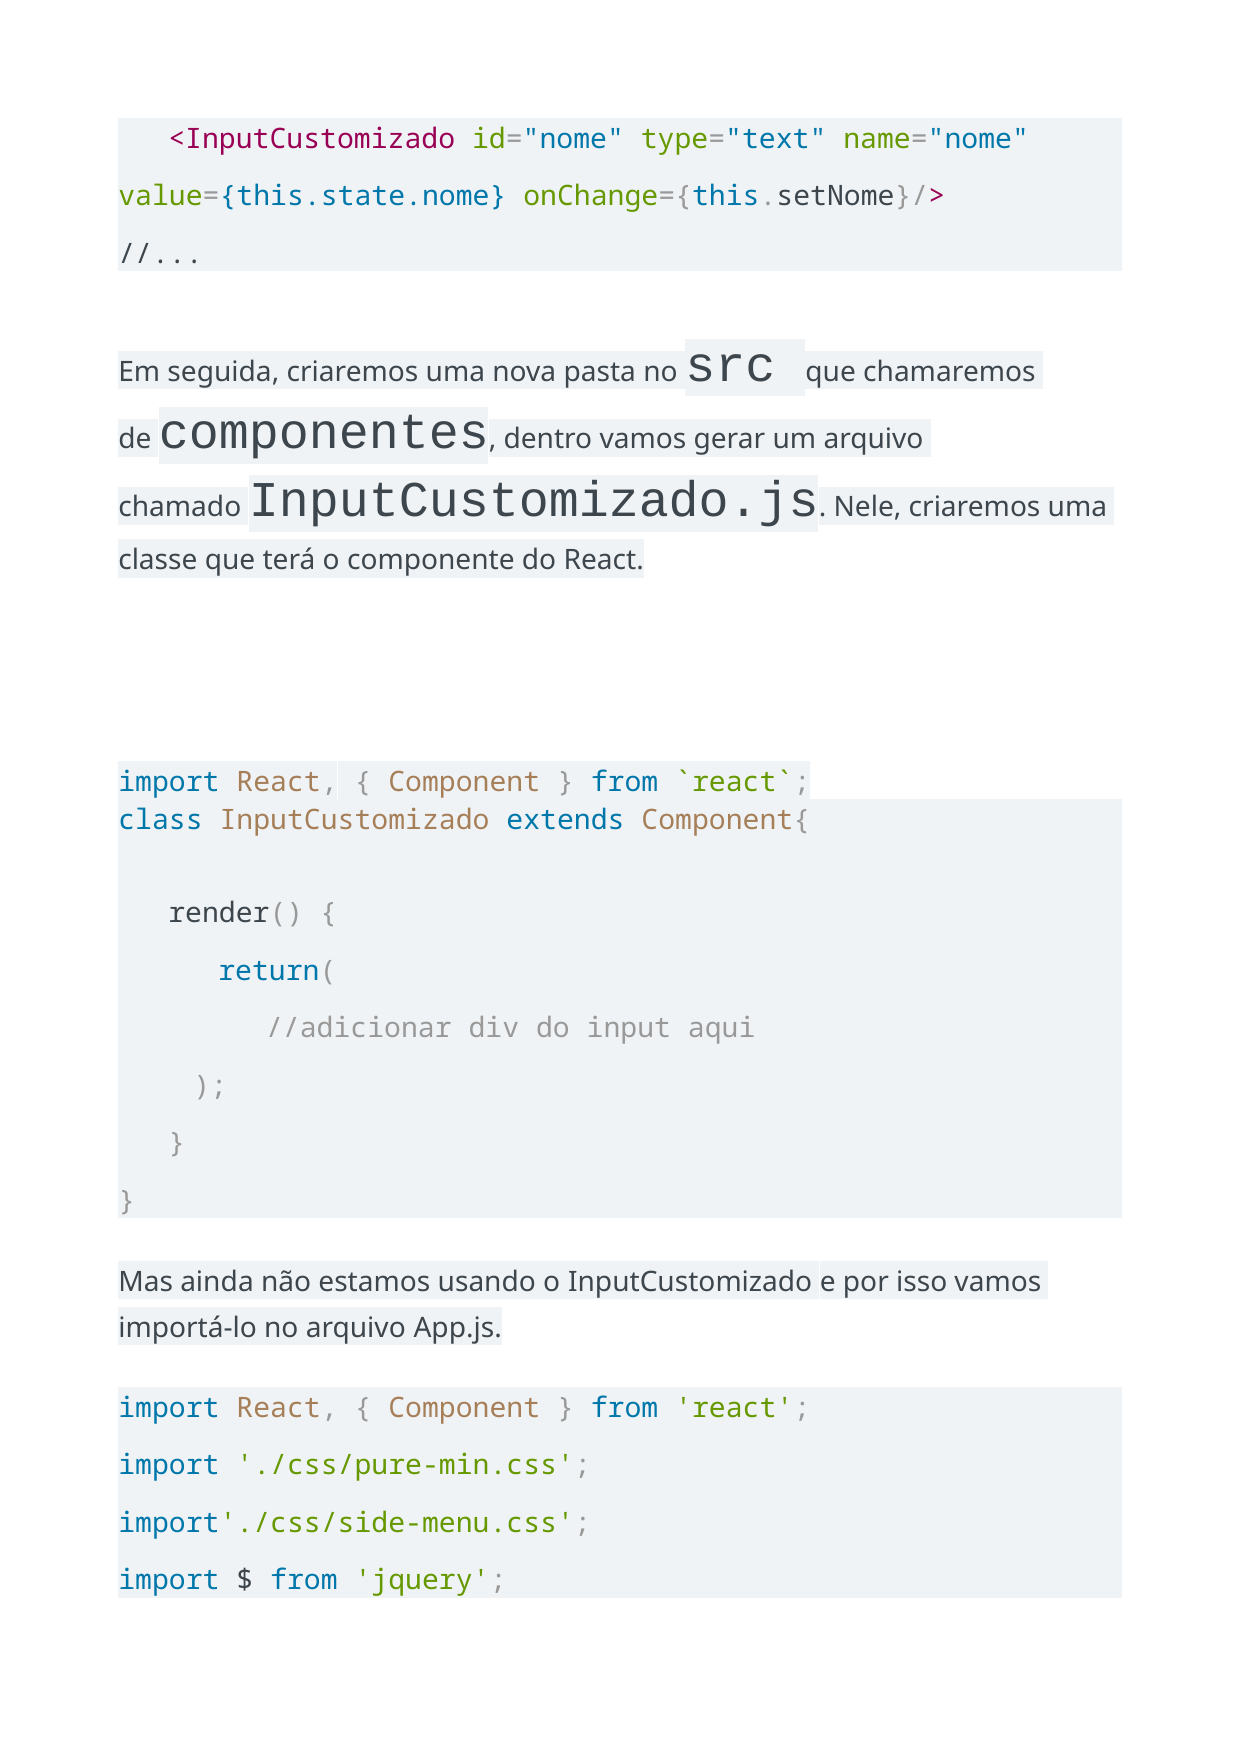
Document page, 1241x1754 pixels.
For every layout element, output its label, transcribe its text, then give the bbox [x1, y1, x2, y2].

text render() { [118, 892, 1122, 931]
text import $ from 'jquery'; [118, 1559, 1122, 1598]
text return( [118, 950, 1122, 988]
text import React, { Component } from 'react'; [118, 1387, 1122, 1425]
text import './css/pure-min.css'; [118, 1444, 1122, 1483]
text //adicionar div do input aqui [118, 1007, 1122, 1046]
text Em seguida, criaremos uma nova pasta no src que chamaremos de componentes, dentro vamos gerar um arquivo chamado InputCustomizado.js. Nele, criaremos uma classe que terá o componente do React. [118, 339, 1122, 578]
text } [118, 1122, 1122, 1161]
text Mas ainda não estamos usando o InputCustomizado e por isso vamos importá-lo no arquivo App.js. [118, 1261, 1122, 1345]
text import'./css/side-menu.css'; [118, 1502, 1122, 1540]
text ); [118, 1065, 1122, 1103]
text //... [118, 233, 1122, 271]
text import React, { Component } from `react`; [118, 761, 1122, 799]
text class InputCustomizado extends Component{ [118, 799, 1122, 838]
text <InputCustomizado id="nome" type="text" name="nome" value={this.state.nome} onChange={this.setNome}/> [118, 118, 1122, 214]
text } [118, 1180, 1122, 1218]
